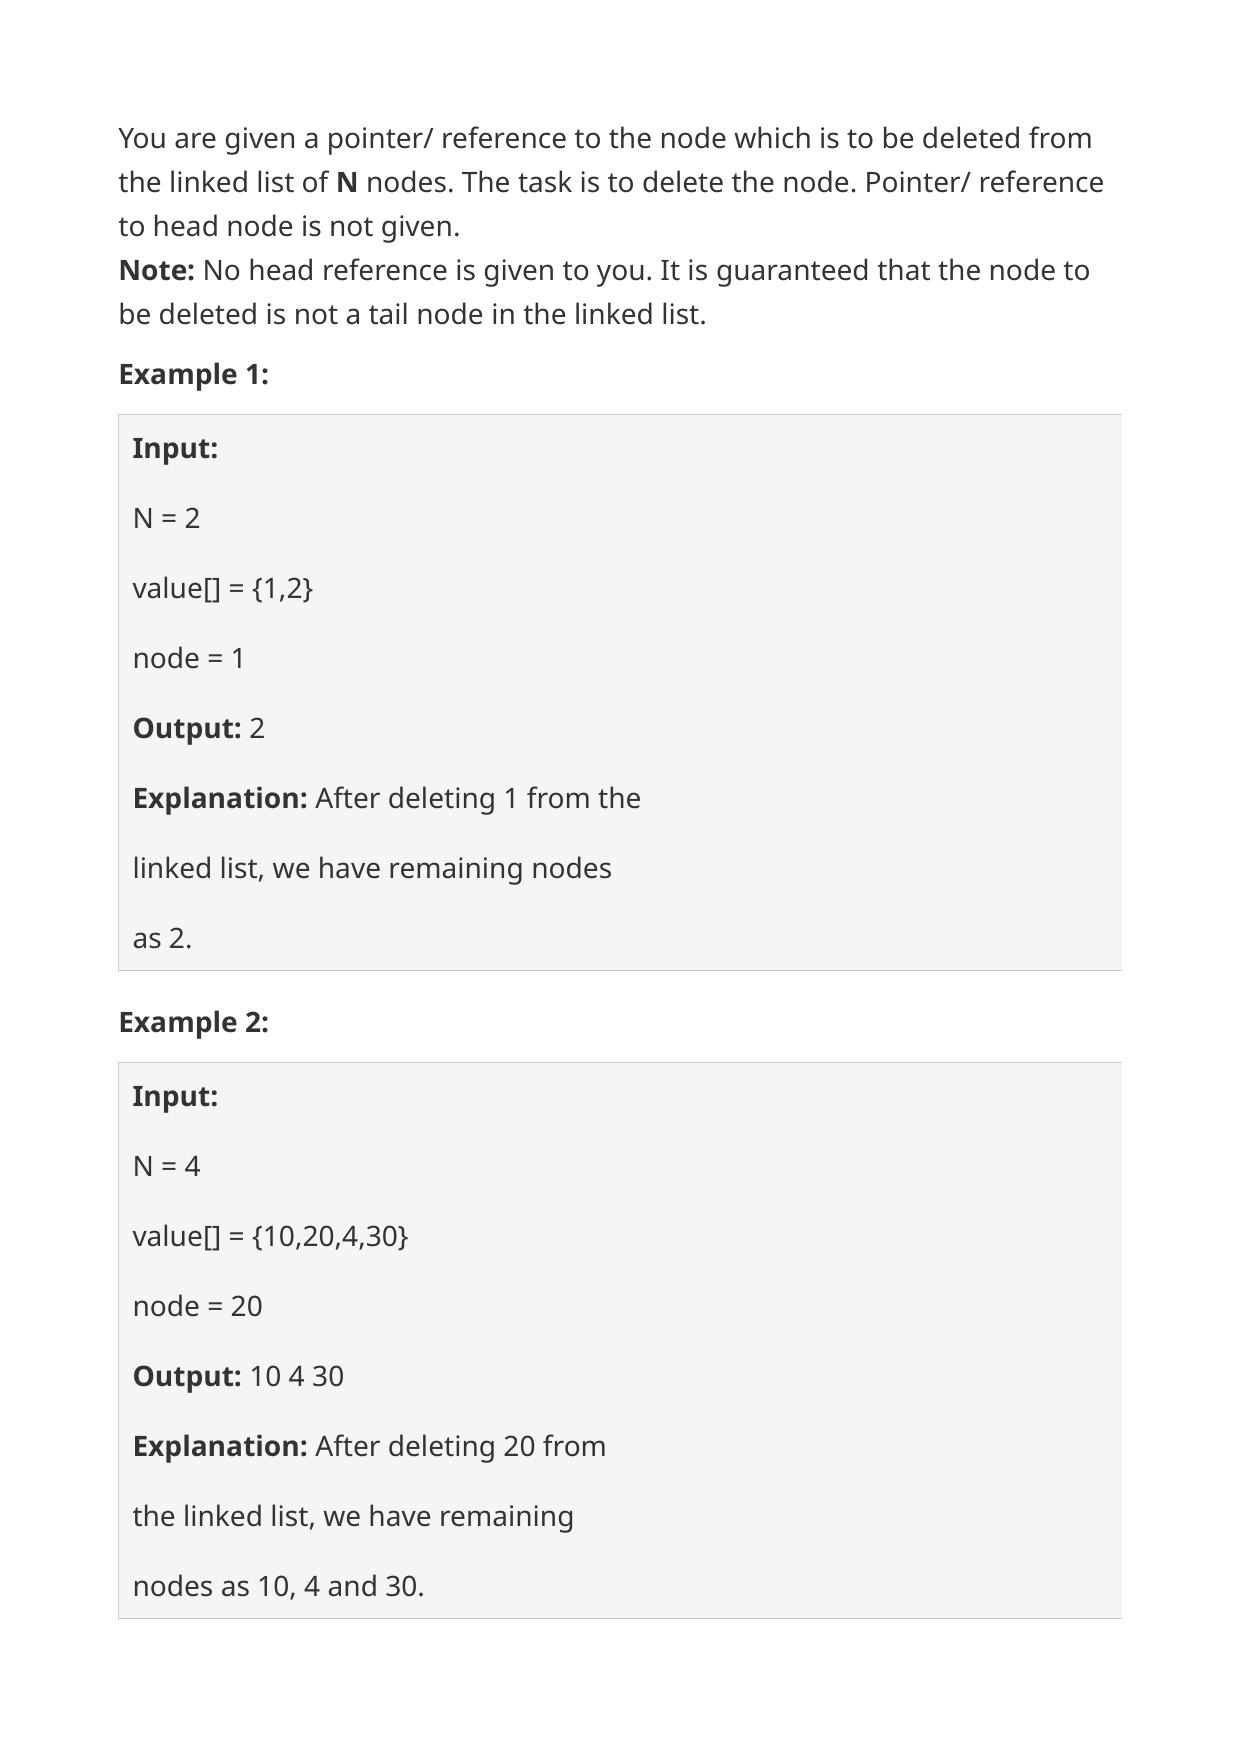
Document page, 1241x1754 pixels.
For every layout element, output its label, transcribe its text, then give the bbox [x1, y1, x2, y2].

text Example 1: [118, 354, 1122, 392]
text value[] = {1,2} [119, 554, 1122, 606]
text Input: [119, 415, 1122, 466]
text Input: [119, 1063, 1122, 1114]
text Explanation: After deleting 1 from the [119, 764, 1122, 816]
text the linked list, we have remaining [119, 1482, 1122, 1534]
text as 2. [119, 904, 1122, 970]
text N = 4 [119, 1132, 1122, 1184]
text You are given a pointer/ reference to the node which is to be deleted from the linked list of N nodes. The task is to delete the node. Pointer/ reference to head node is not given. Note: No head reference is given to you. It is guaranteed that the node to be deleted is not a tail node in the linked list. [118, 118, 1122, 333]
text node = 20 [119, 1272, 1122, 1324]
text linked list, we have remaining nodes [119, 834, 1122, 886]
text N = 2 [119, 484, 1122, 536]
text Output: 2 [119, 694, 1122, 746]
text Output: 10 4 30 [119, 1342, 1122, 1394]
text nodes as 10, 4 and 30. [119, 1552, 1122, 1618]
text node = 1 [119, 624, 1122, 676]
text value[] = {10,20,4,30} [119, 1202, 1122, 1254]
text Explanation: After deleting 20 from [119, 1412, 1122, 1464]
text Example 2: [118, 1002, 1122, 1040]
